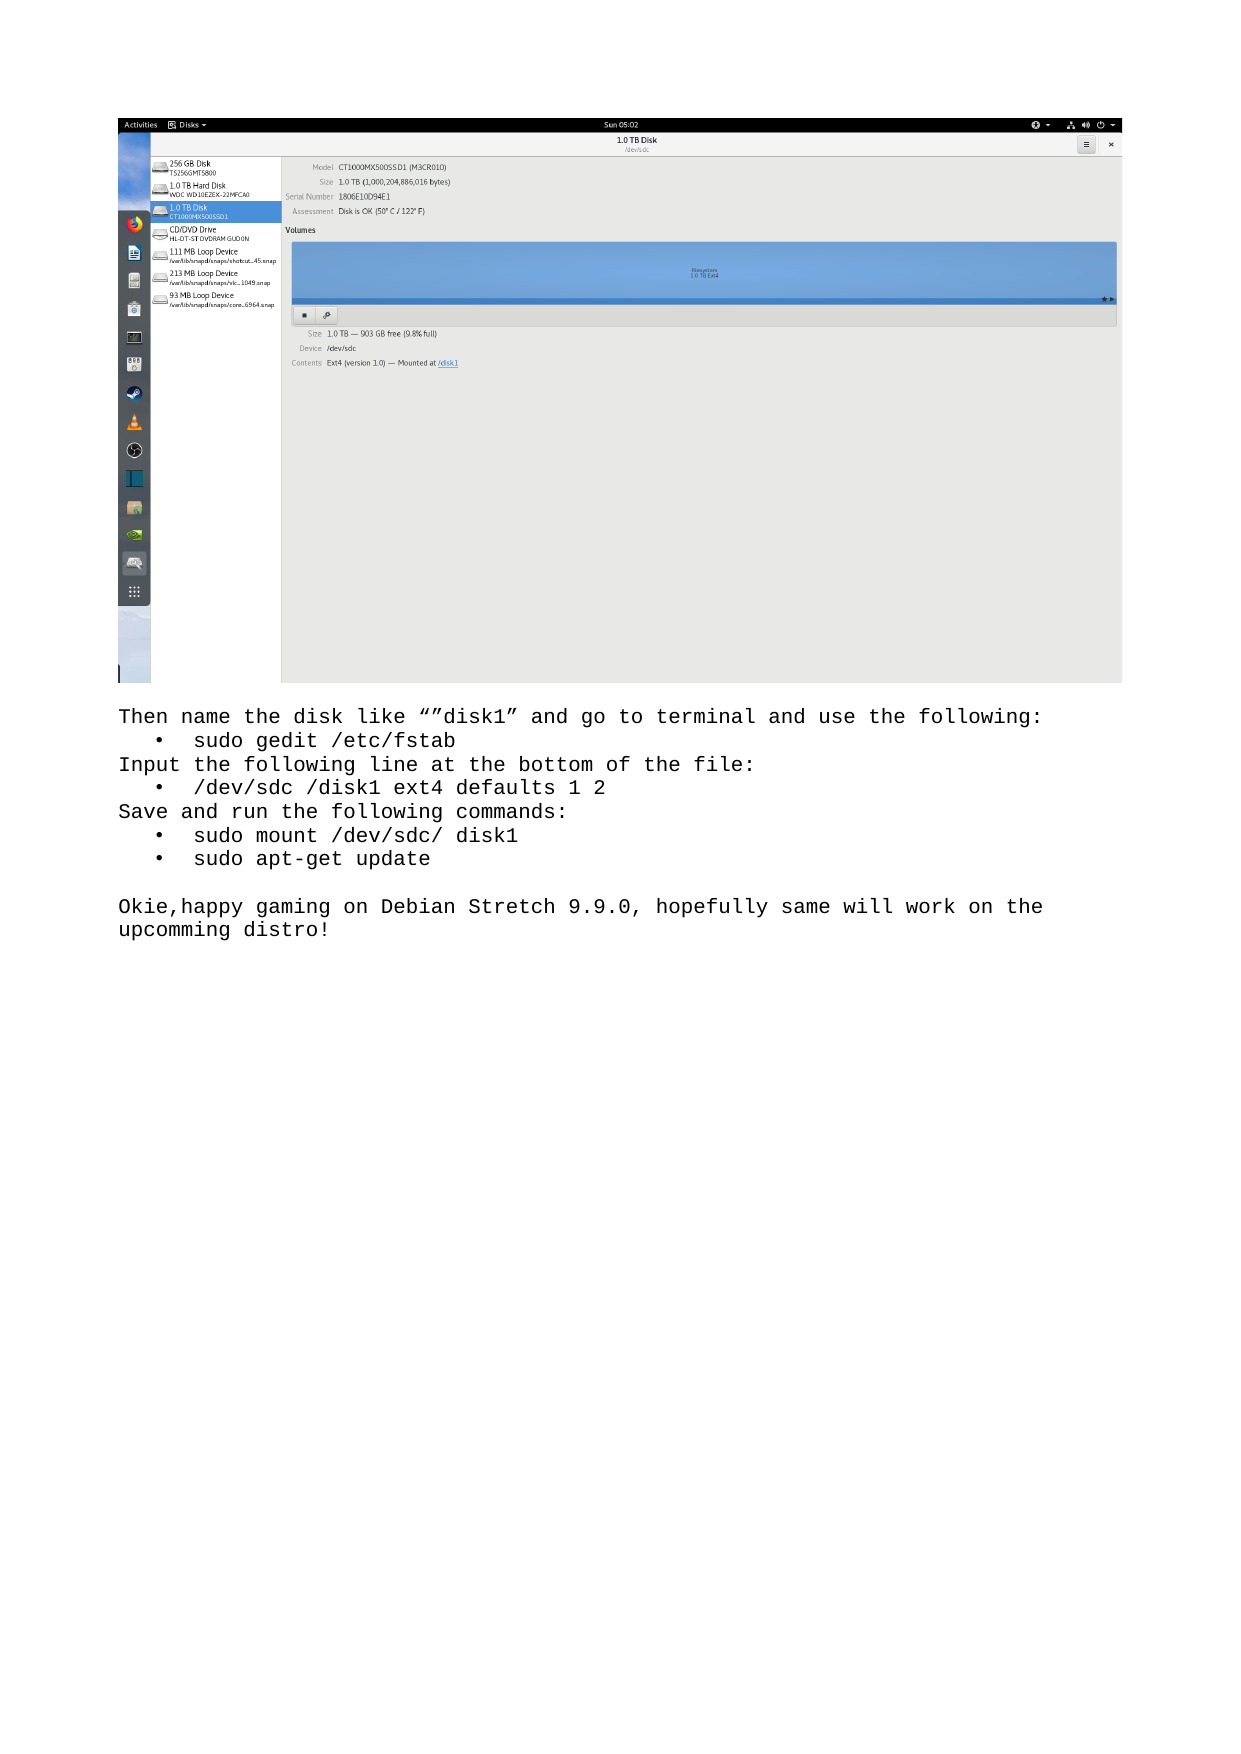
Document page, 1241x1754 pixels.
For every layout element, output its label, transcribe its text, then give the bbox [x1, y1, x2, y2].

text Okie,happy gaming on Debian Stretch 9.9.0, hopefully same will work on the upcomming distro! [118, 896, 1122, 943]
text Save and run the following commands: [118, 801, 1122, 825]
text Then name the disk like “”disk1” and go to terminal and use the following: [118, 706, 1122, 730]
list /dev/sdc /disk1 ext4 defaults 1 2 [156, 777, 1122, 801]
text Input the following line at the bottom of the file: [118, 754, 1122, 777]
list sudo apt-get update [156, 848, 1122, 872]
list sudo gedit /etc/fstab [156, 730, 1122, 754]
list sudo mount /dev/sdc/ disk1 [156, 825, 1122, 848]
picture [118, 118, 1123, 683]
